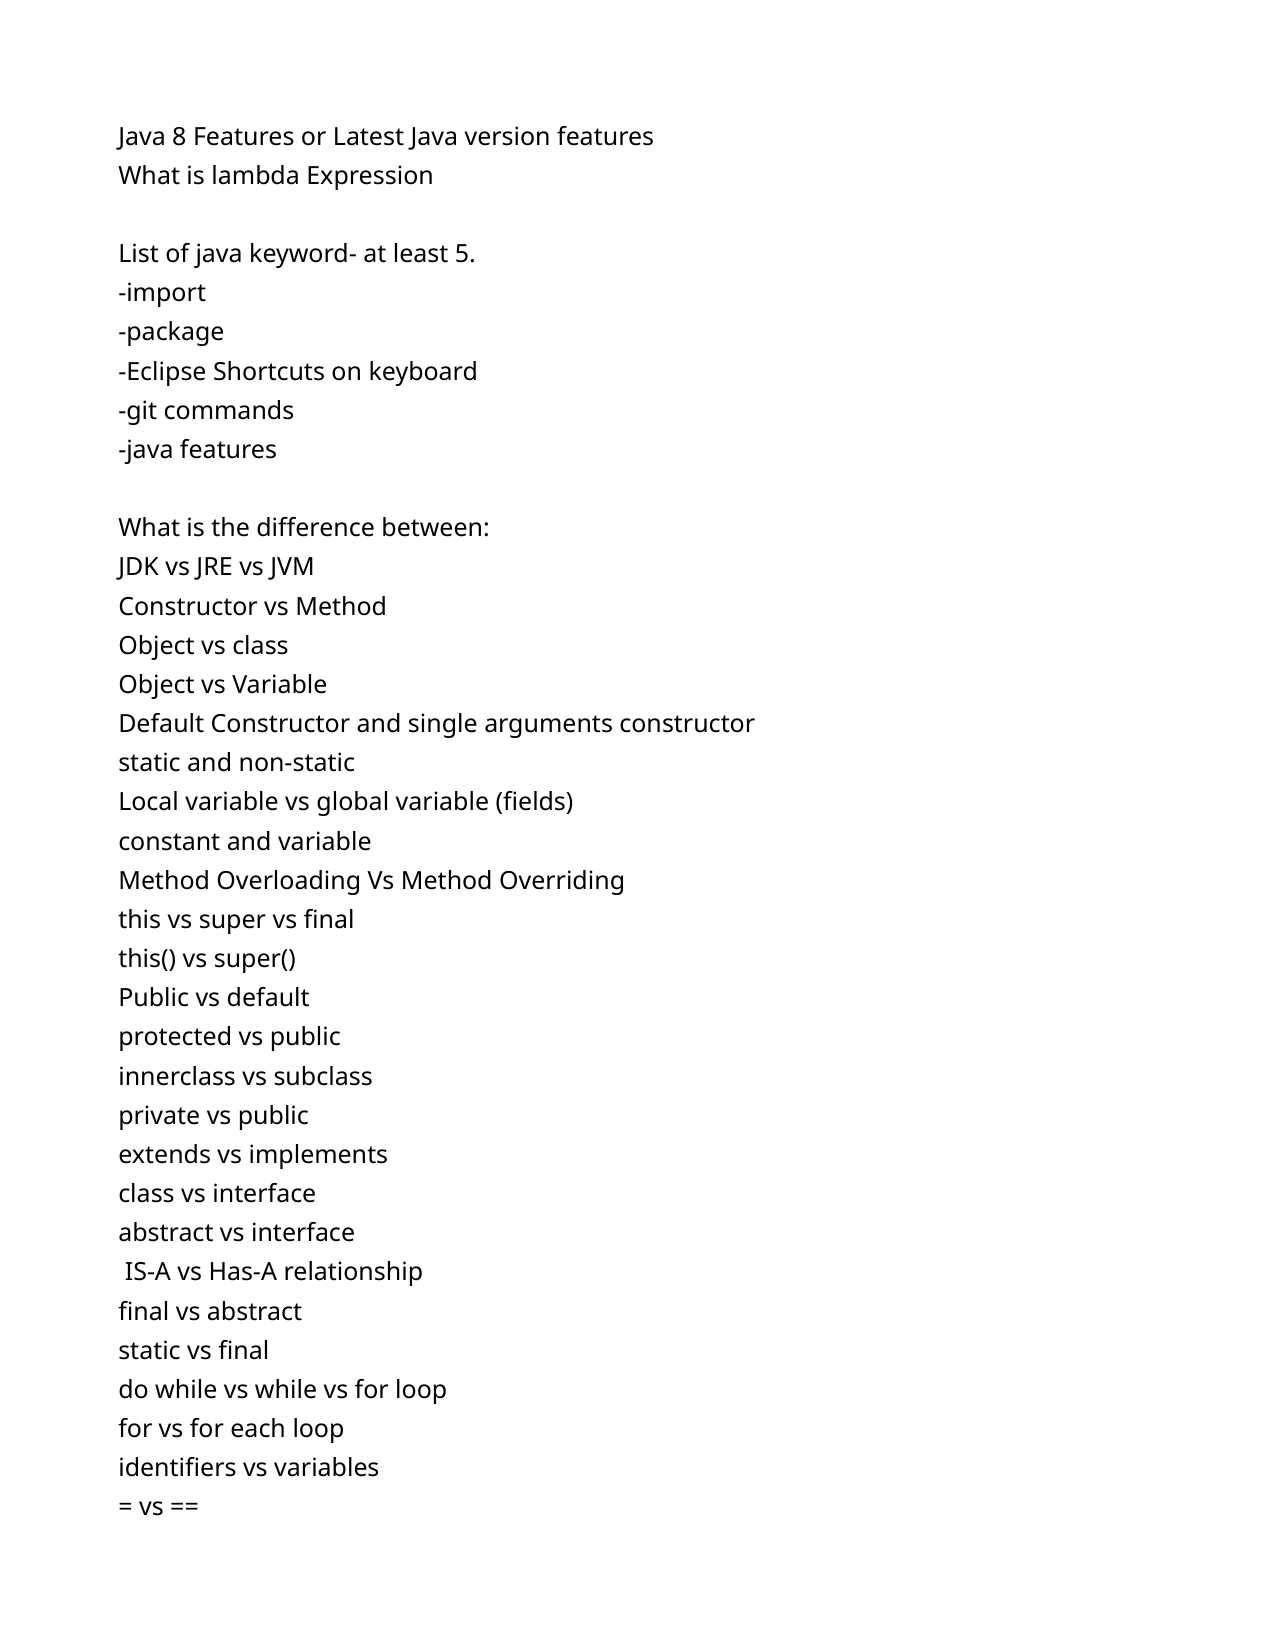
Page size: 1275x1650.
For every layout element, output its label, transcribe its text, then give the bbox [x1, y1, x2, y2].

text identifiers vs variables [118, 1450, 1157, 1484]
text do while vs while vs for loop [118, 1371, 1157, 1406]
text Object vs class [118, 627, 1157, 661]
text final vs abstract [118, 1293, 1157, 1327]
text class vs interface [118, 1176, 1157, 1210]
text Default Constructor and single arguments constructor [118, 706, 1157, 740]
text = vs == [118, 1489, 1157, 1523]
text Method Overloading Vs Method Overriding [118, 862, 1157, 896]
text -package [118, 314, 1157, 348]
text protected vs public [118, 1019, 1157, 1053]
text abstract vs interface [118, 1215, 1157, 1249]
text static vs final [118, 1332, 1157, 1366]
text Object vs Variable [118, 666, 1157, 701]
text extends vs implements [118, 1136, 1157, 1171]
text IS-A vs Has-A relationship [118, 1254, 1157, 1288]
text What is the difference between: [118, 510, 1157, 544]
text What is lambda Expression [118, 157, 1157, 191]
text Java 8 Features or Latest Java version features [118, 118, 1157, 152]
text static and non-static [118, 745, 1157, 779]
text this vs super vs final [118, 901, 1157, 936]
text List of java keyword- at least 5. [118, 236, 1157, 270]
text for vs for each loop [118, 1411, 1157, 1445]
text Constructor vs Method [118, 588, 1157, 622]
text -git commands [118, 392, 1157, 426]
text -Eclipse Shortcuts on keyboard [118, 353, 1157, 387]
text Public vs default [118, 980, 1157, 1014]
text private vs public [118, 1097, 1157, 1131]
text -java features [118, 431, 1157, 466]
text this() vs super() [118, 941, 1157, 975]
text innerclass vs subclass [118, 1058, 1157, 1092]
text JDK vs JRE vs JVM [118, 549, 1157, 583]
text -import [118, 275, 1157, 309]
text constant and variable [118, 823, 1157, 857]
text Local variable vs global variable (fields) [118, 784, 1157, 818]
